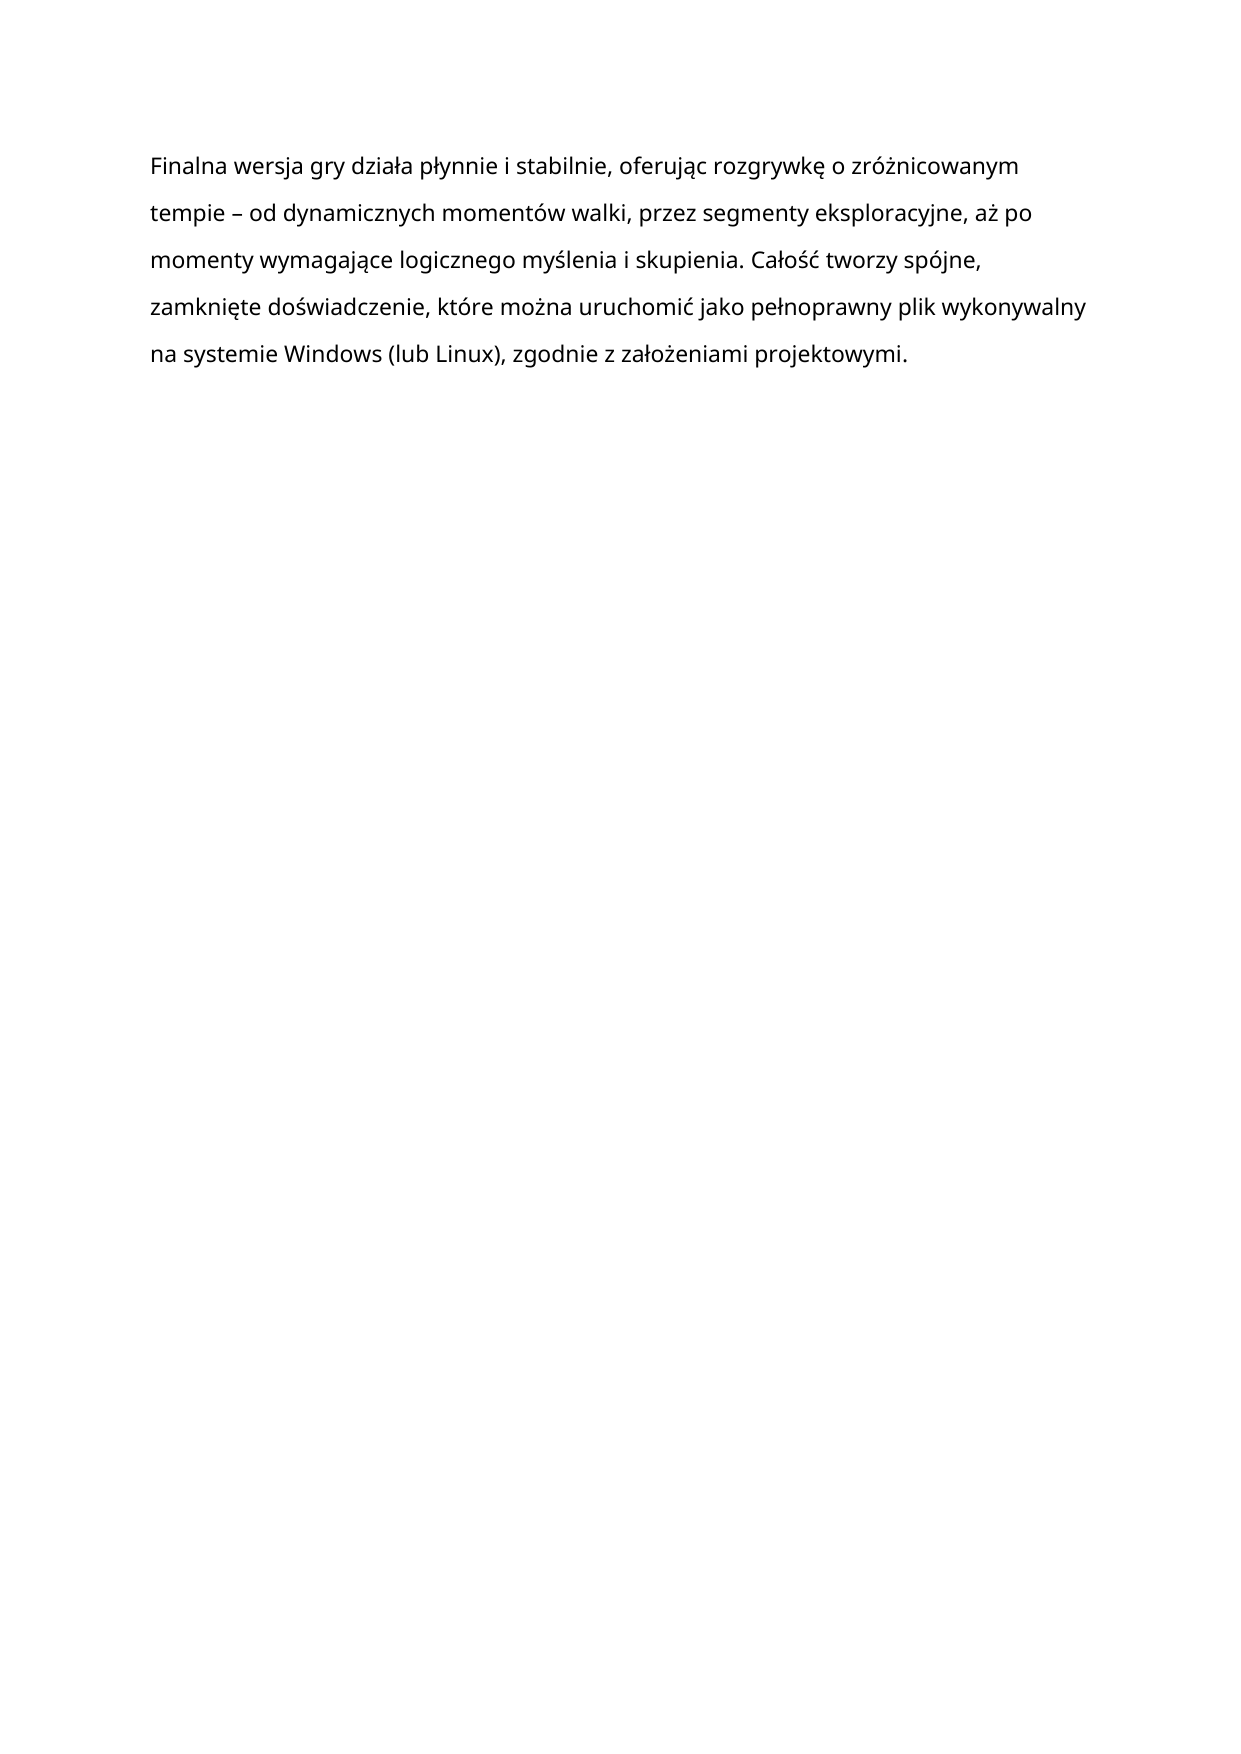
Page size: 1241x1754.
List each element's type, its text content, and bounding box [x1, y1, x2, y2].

text Finalna wersja gry działa płynnie i stabilnie, oferując rozgrywkę o zróżnicowanym tempie – od dynamicznych momentów walki, przez segmenty eksploracyjne, aż po momenty wymagające logicznego myślenia i skupienia. Całość tworzy spójne, zamknięte doświadczenie, które można uruchomić jako pełnoprawny plik wykonywalny na systemie Windows (lub Linux), zgodnie z założeniami projektowymi. [150, 150, 1090, 369]
